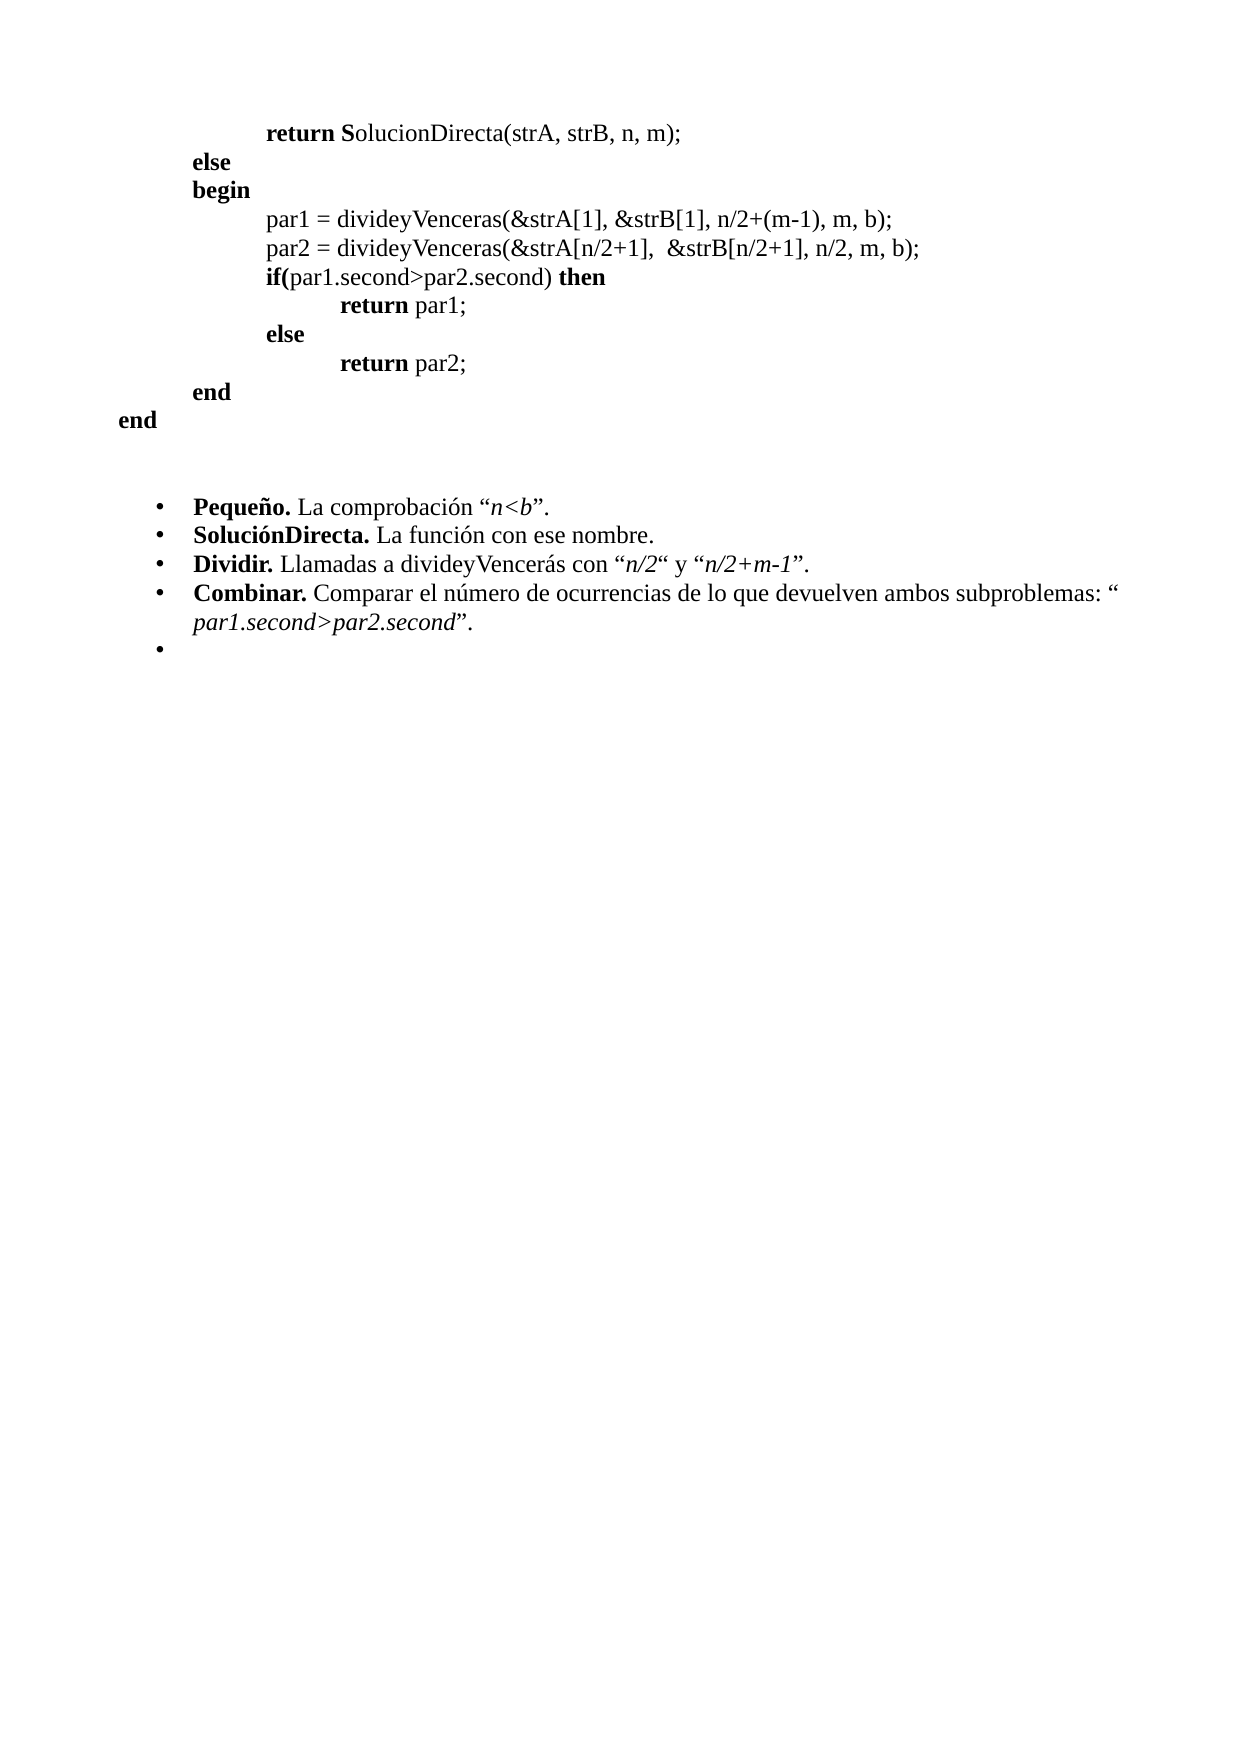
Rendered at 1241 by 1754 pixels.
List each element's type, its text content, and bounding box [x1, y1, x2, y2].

text return par2; [118, 348, 1122, 377]
list SoluciónDirecta. La función con ese nombre. [156, 521, 1122, 549]
list Combinar. Comparar el número de ocurrencias de lo que devuelven ambos subproblemas: “ par1.second>par2.second”. [156, 578, 1122, 636]
text end [118, 406, 1122, 434]
list Pequeño. La comprobación “n<b”. [156, 492, 1122, 521]
text else [118, 147, 1122, 176]
text else [118, 319, 1122, 348]
text return SolucionDirecta(strA, strB, n, m); [118, 118, 1122, 147]
text if(par1.second>par2.second) then [118, 262, 1122, 291]
text return par1; [118, 291, 1122, 319]
text par1 = divideyVenceras(&strA[1], &strB[1], n/2+(m-1), m, b); [118, 204, 1122, 233]
list Dividir. Llamadas a divideyVencerás con “n/2“ y “n/2+m-1”. [156, 549, 1122, 578]
text par2 = divideyVenceras(&strA[n/2+1], &strB[n/2+1], n/2, m, b); [118, 233, 1122, 262]
text end [118, 377, 1122, 406]
text begin [118, 176, 1122, 204]
